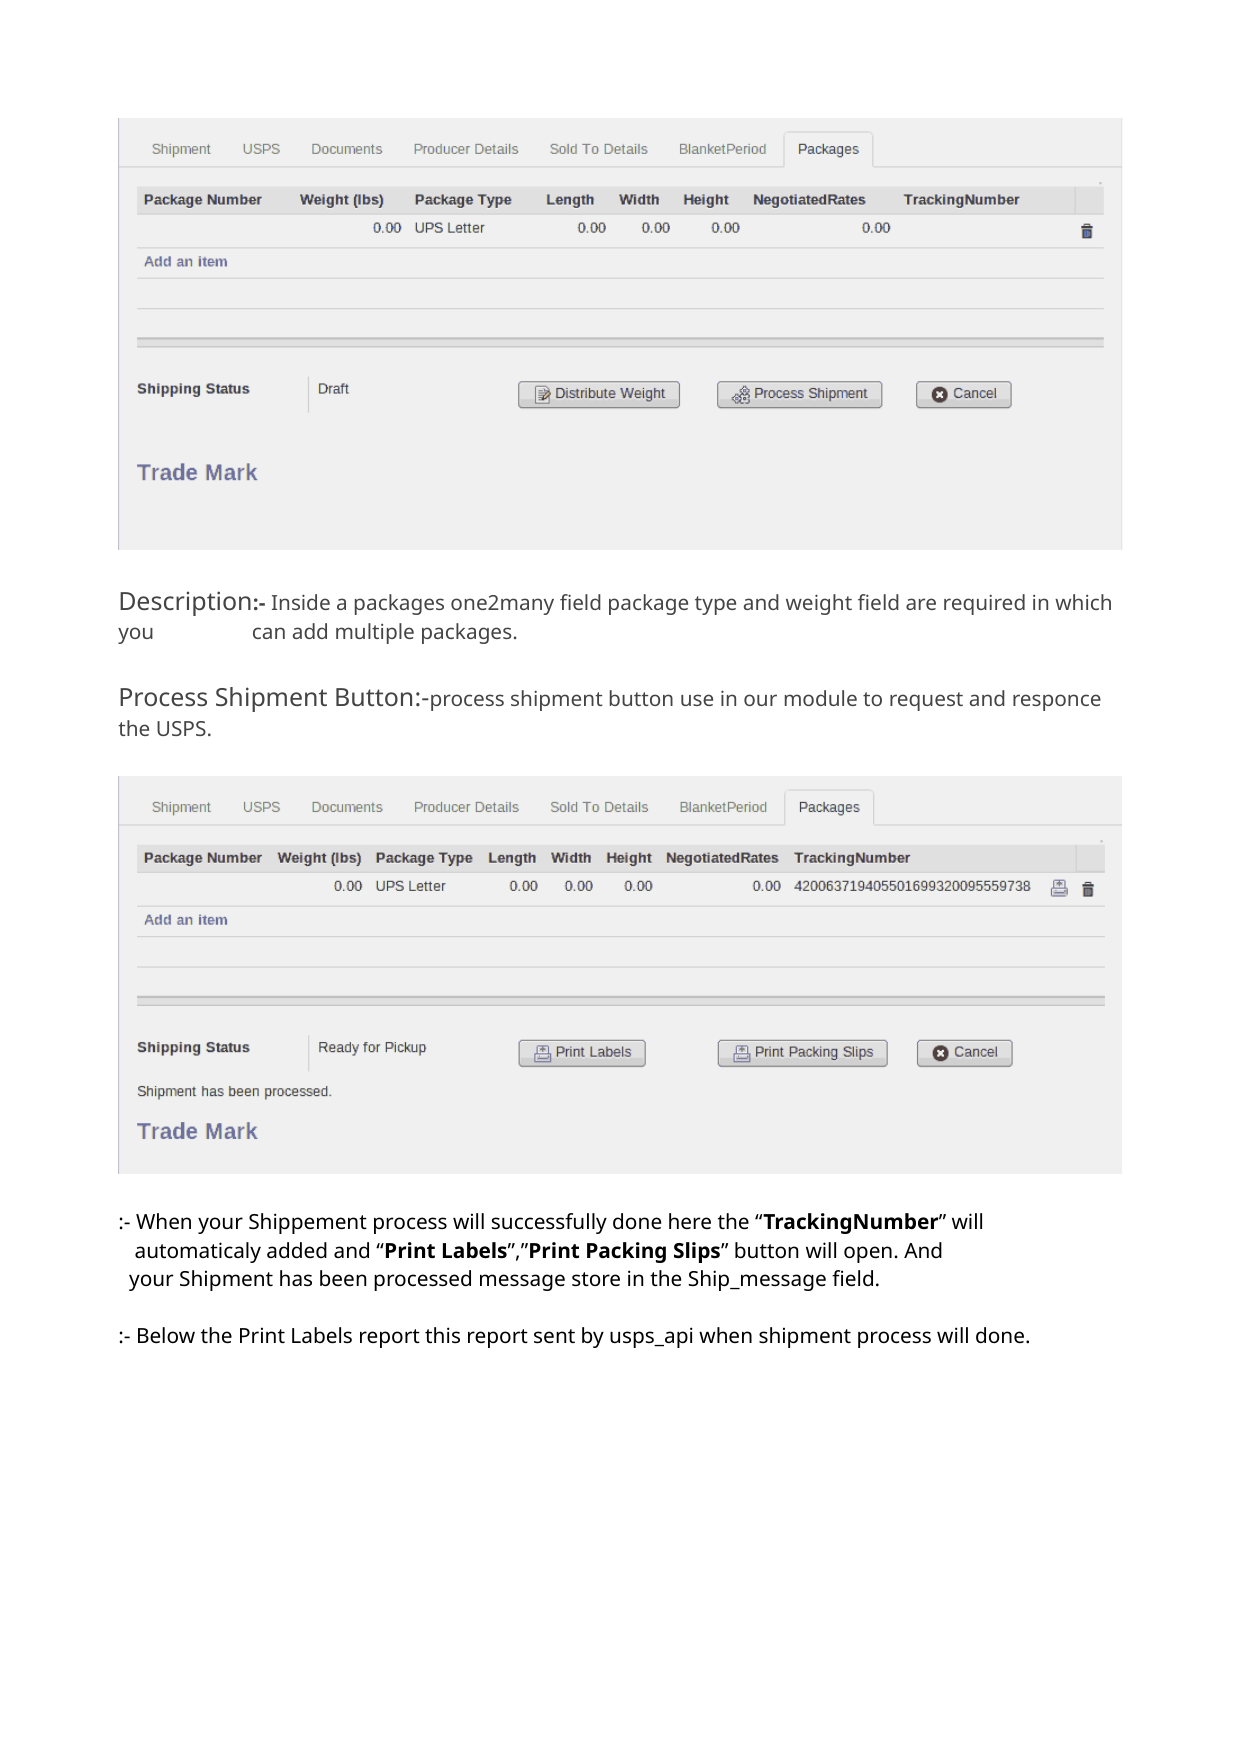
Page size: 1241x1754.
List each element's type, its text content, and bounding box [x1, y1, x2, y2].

text Description:- Inside a packages one2many field package type and weight field are required in which you can add multiple packages. [118, 583, 1122, 646]
picture [118, 118, 1123, 550]
text automaticaly added and “Print Labels”,”Print Packing Slips” button will open. And [118, 1236, 1122, 1264]
text your Shipment has been processed message store in the Ship_message field. [118, 1264, 1122, 1293]
text :- When your Shippement process will successfully done here the “TrackingNumber” will [118, 1207, 1122, 1236]
picture [118, 776, 1123, 1174]
text Process Shipment Button:-process shipment button use in our module to request and responce the USPS. [118, 680, 1122, 742]
text :- Below the Print Labels report this report sent by usps_api when shipment process will done. [118, 1321, 1122, 1349]
